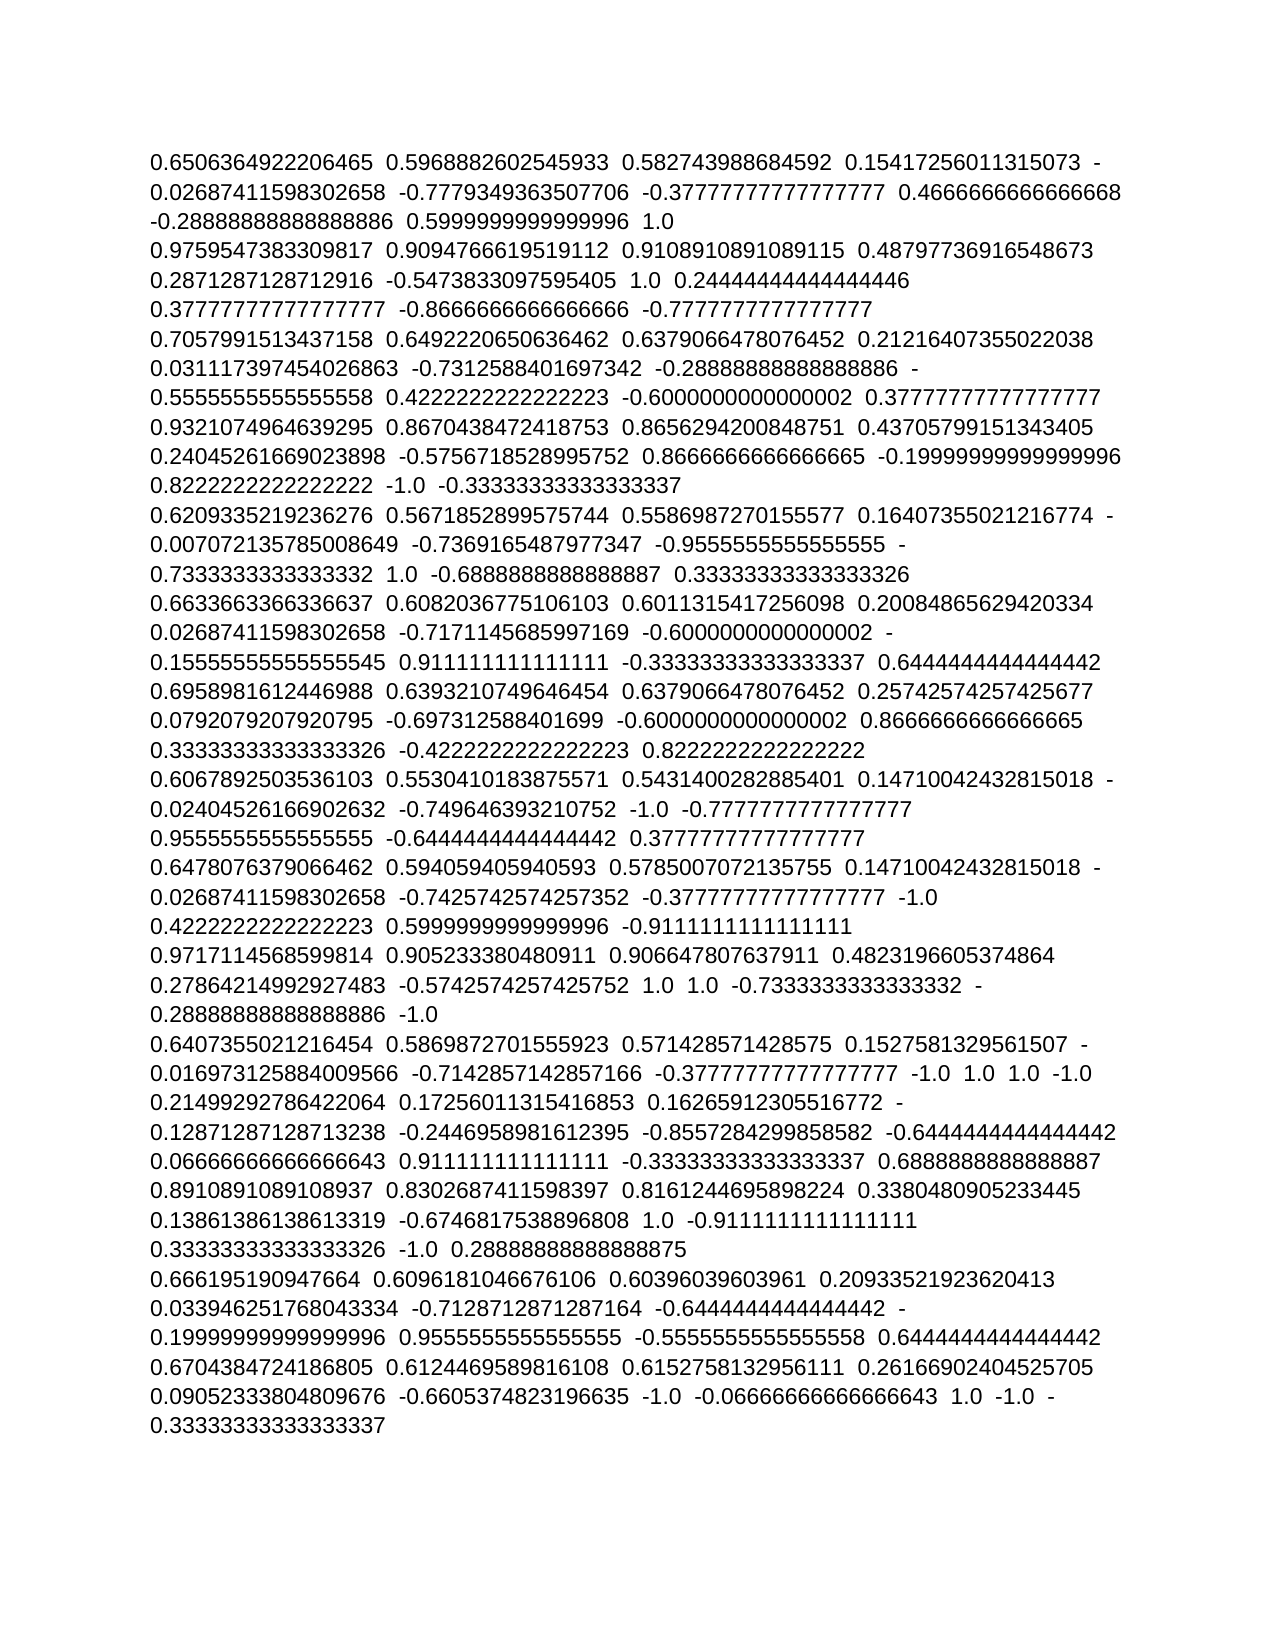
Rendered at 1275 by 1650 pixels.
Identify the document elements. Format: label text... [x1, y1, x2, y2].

text 0.6704384724186805 0.6124469589816108 0.6152758132956111 0.26166902404525705 0.09052333804809676 -0.6605374823196635 -1.0 -0.06666666666666643 1.0 -1.0 -0.33333333333333337 [150, 1354, 1125, 1439]
text 0.9321074964639295 0.8670438472418753 0.8656294200848751 0.43705799151343405 0.24045261669023898 -0.5756718528995752 0.8666666666666665 -0.19999999999999996 0.8222222222222222 -1.0 -0.33333333333333337 [150, 414, 1125, 499]
text 0.6209335219236276 0.5671852899575744 0.5586987270155577 0.16407355021216774 -0.007072135785008649 -0.7369165487977347 -0.9555555555555555 -0.7333333333333332 1.0 -0.6888888888888887 0.33333333333333326 [150, 502, 1125, 587]
text 0.7057991513437158 0.6492220650636462 0.6379066478076452 0.21216407355022038 0.031117397454026863 -0.7312588401697342 -0.28888888888888886 -0.5555555555555558 0.4222222222222223 -0.6000000000000002 0.37777777777777777 [150, 326, 1125, 411]
text 0.6633663366336637 0.6082036775106103 0.6011315417256098 0.20084865629420334 0.02687411598302658 -0.7171145685997169 -0.6000000000000002 -0.15555555555555545 0.911111111111111 -0.33333333333333337 0.6444444444444442 [150, 591, 1125, 675]
text 0.9717114568599814 0.905233380480911 0.906647807637911 0.4823196605374864 0.27864214992927483 -0.5742574257425752 1.0 1.0 -0.7333333333333332 -0.28888888888888886 -1.0 [150, 943, 1125, 1027]
text 0.21499292786422064 0.17256011315416853 0.16265912305516772 -0.12871287128713238 -0.2446958981612395 -0.8557284299858582 -0.6444444444444442 0.06666666666666643 0.911111111111111 -0.33333333333333337 0.6888888888888887 [150, 1090, 1125, 1174]
text 0.9759547383309817 0.9094766619519112 0.9108910891089115 0.48797736916548673 0.2871287128712916 -0.5473833097595405 1.0 0.24444444444444446 0.37777777777777777 -0.8666666666666666 -0.7777777777777777 [150, 238, 1125, 322]
text 0.6506364922206465 0.5968882602545933 0.582743988684592 0.15417256011315073 -0.02687411598302658 -0.7779349363507706 -0.37777777777777777 0.4666666666666668 -0.28888888888888886 0.5999999999999996 1.0 [150, 150, 1125, 234]
text 0.6478076379066462 0.594059405940593 0.5785007072135755 0.14710042432815018 -0.02687411598302658 -0.7425742574257352 -0.37777777777777777 -1.0 0.4222222222222223 0.5999999999999996 -0.9111111111111111 [150, 855, 1125, 939]
text 0.8910891089108937 0.8302687411598397 0.8161244695898224 0.3380480905233445 0.13861386138613319 -0.6746817538896808 1.0 -0.9111111111111111 0.33333333333333326 -1.0 0.28888888888888875 [150, 1178, 1125, 1262]
text 0.6067892503536103 0.5530410183875571 0.5431400282885401 0.14710042432815018 -0.02404526166902632 -0.749646393210752 -1.0 -0.7777777777777777 0.9555555555555555 -0.6444444444444442 0.37777777777777777 [150, 767, 1125, 851]
text 0.666195190947664 0.6096181046676106 0.60396039603961 0.20933521923620413 0.033946251768043334 -0.7128712871287164 -0.6444444444444442 -0.19999999999999996 0.9555555555555555 -0.5555555555555558 0.6444444444444442 [150, 1266, 1125, 1351]
text 0.6407355021216454 0.5869872701555923 0.571428571428575 0.1527581329561507 -0.016973125884009566 -0.7142857142857166 -0.37777777777777777 -1.0 1.0 1.0 -1.0 [150, 1031, 1125, 1086]
text 0.6958981612446988 0.6393210749646454 0.6379066478076452 0.25742574257425677 0.0792079207920795 -0.697312588401699 -0.6000000000000002 0.8666666666666665 0.33333333333333326 -0.4222222222222223 0.8222222222222222 [150, 679, 1125, 763]
